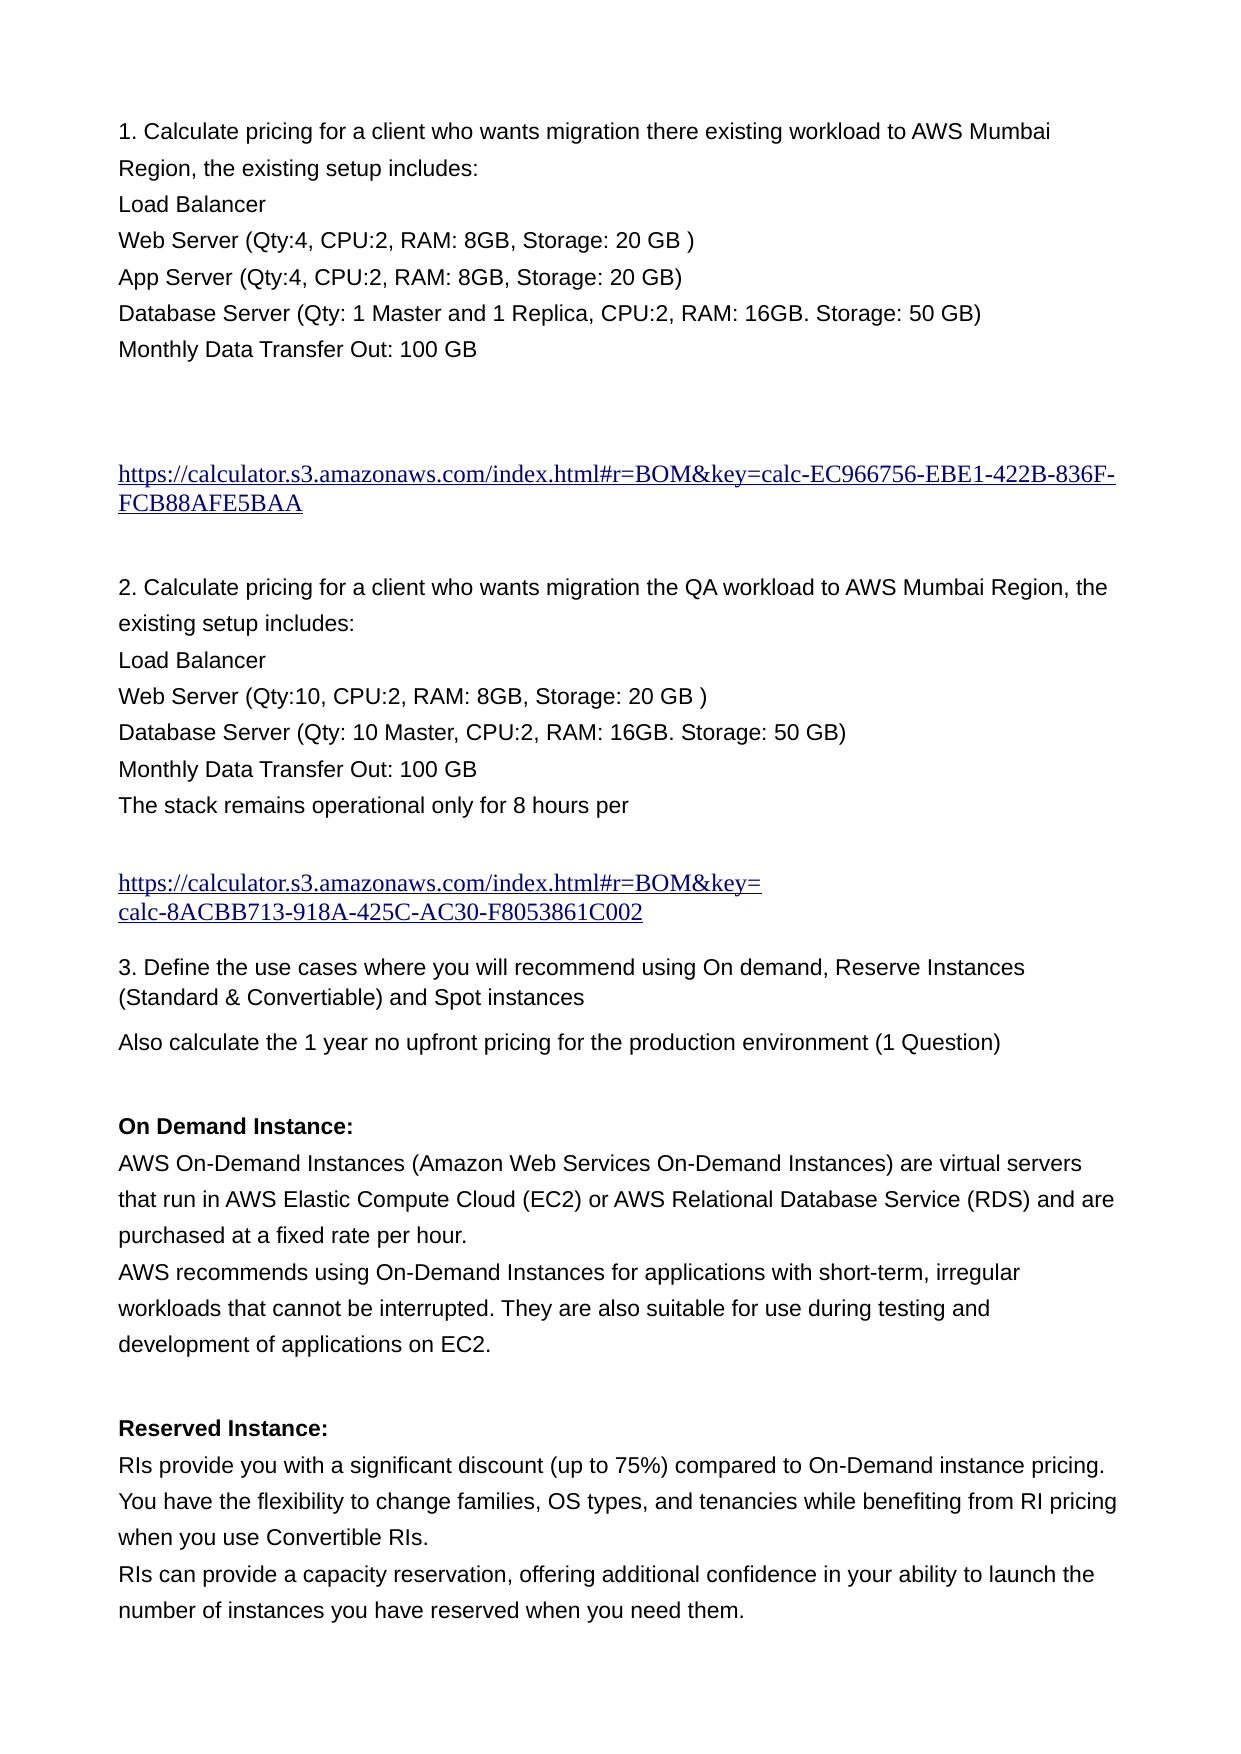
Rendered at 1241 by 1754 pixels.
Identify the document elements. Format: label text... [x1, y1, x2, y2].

text RIs can provide a capacity reservation, offering additional confidence in your ability to launch the number of instances you have reserved when you need them. [118, 1561, 1122, 1623]
text Load Balancer [118, 647, 1122, 673]
text https://calculator.s3.amazonaws.com/index.html#r=BOM&key=calc-EC966756-EBE1-422B-836F-FCB88AFE5BAA [118, 459, 1122, 516]
text 3. Define the use cases where you will recommend using On demand, Reserve Instances (Standard & Convertiable) and Spot instances [118, 954, 1122, 1011]
text 2. Calculate pricing for a client who wants migration the QA workload to AWS Mumbai Region, the existing setup includes: [118, 574, 1122, 637]
text App Server (Qty:4, CPU:2, RAM: 8GB, Storage: 20 GB) [118, 263, 1122, 290]
text https://calculator.s3.amazonaws.com/index.html#r=BOM&key= calc-8ACBB713-918A-425C-AC30-F8053861C002 [118, 868, 1122, 925]
text Database Server (Qty: 10 Master, CPU:2, RAM: 16GB. Storage: 50 GB) [118, 719, 1122, 746]
text Monthly Data Transfer Out: 100 GB [118, 756, 1122, 782]
text 1. Calculate pricing for a client who wants migration there existing workload to AWS Mumbai Region, the existing setup includes: [118, 118, 1122, 181]
text Web Server (Qty:10, CPU:2, RAM: 8GB, Storage: 20 GB ) [118, 683, 1122, 709]
text Load Balancer [118, 191, 1122, 217]
text AWS On-Demand Instances (Amazon Web Services On-Demand Instances) are virtual servers that run in AWS Elastic Compute Cloud (EC2) or AWS Relational Database Service (RDS) and are purchased at a fixed rate per hour. [118, 1149, 1122, 1248]
text RIs provide you with a significant discount (up to 75%) compared to On-Demand instance pricing. You have the flexibility to change families, OS types, and tenancies while benefiting from RI pricing when you use Convertible RIs. [118, 1452, 1122, 1551]
text AWS recommends using On-Demand Instances for applications with short-term, irregular workloads that cannot be interrupted. They are also suitable for use during testing and development of applications on EC2. [118, 1258, 1122, 1358]
text Database Server (Qty: 1 Master and 1 Replica, CPU:2, RAM: 16GB. Storage: 50 GB) [118, 300, 1122, 326]
text On Demand Instance: [118, 1113, 1122, 1139]
text Web Server (Qty:4, CPU:2, RAM: 8GB, Storage: 20 GB ) [118, 227, 1122, 253]
text Also calculate the 1 year no upfront pricing for the production environment (1 Question) [118, 1029, 1122, 1056]
text The stack remains operational only for 8 hours per [118, 792, 1122, 818]
text Reserved Instance: [118, 1415, 1122, 1442]
text Monthly Data Transfer Out: 100 GB [118, 336, 1122, 363]
